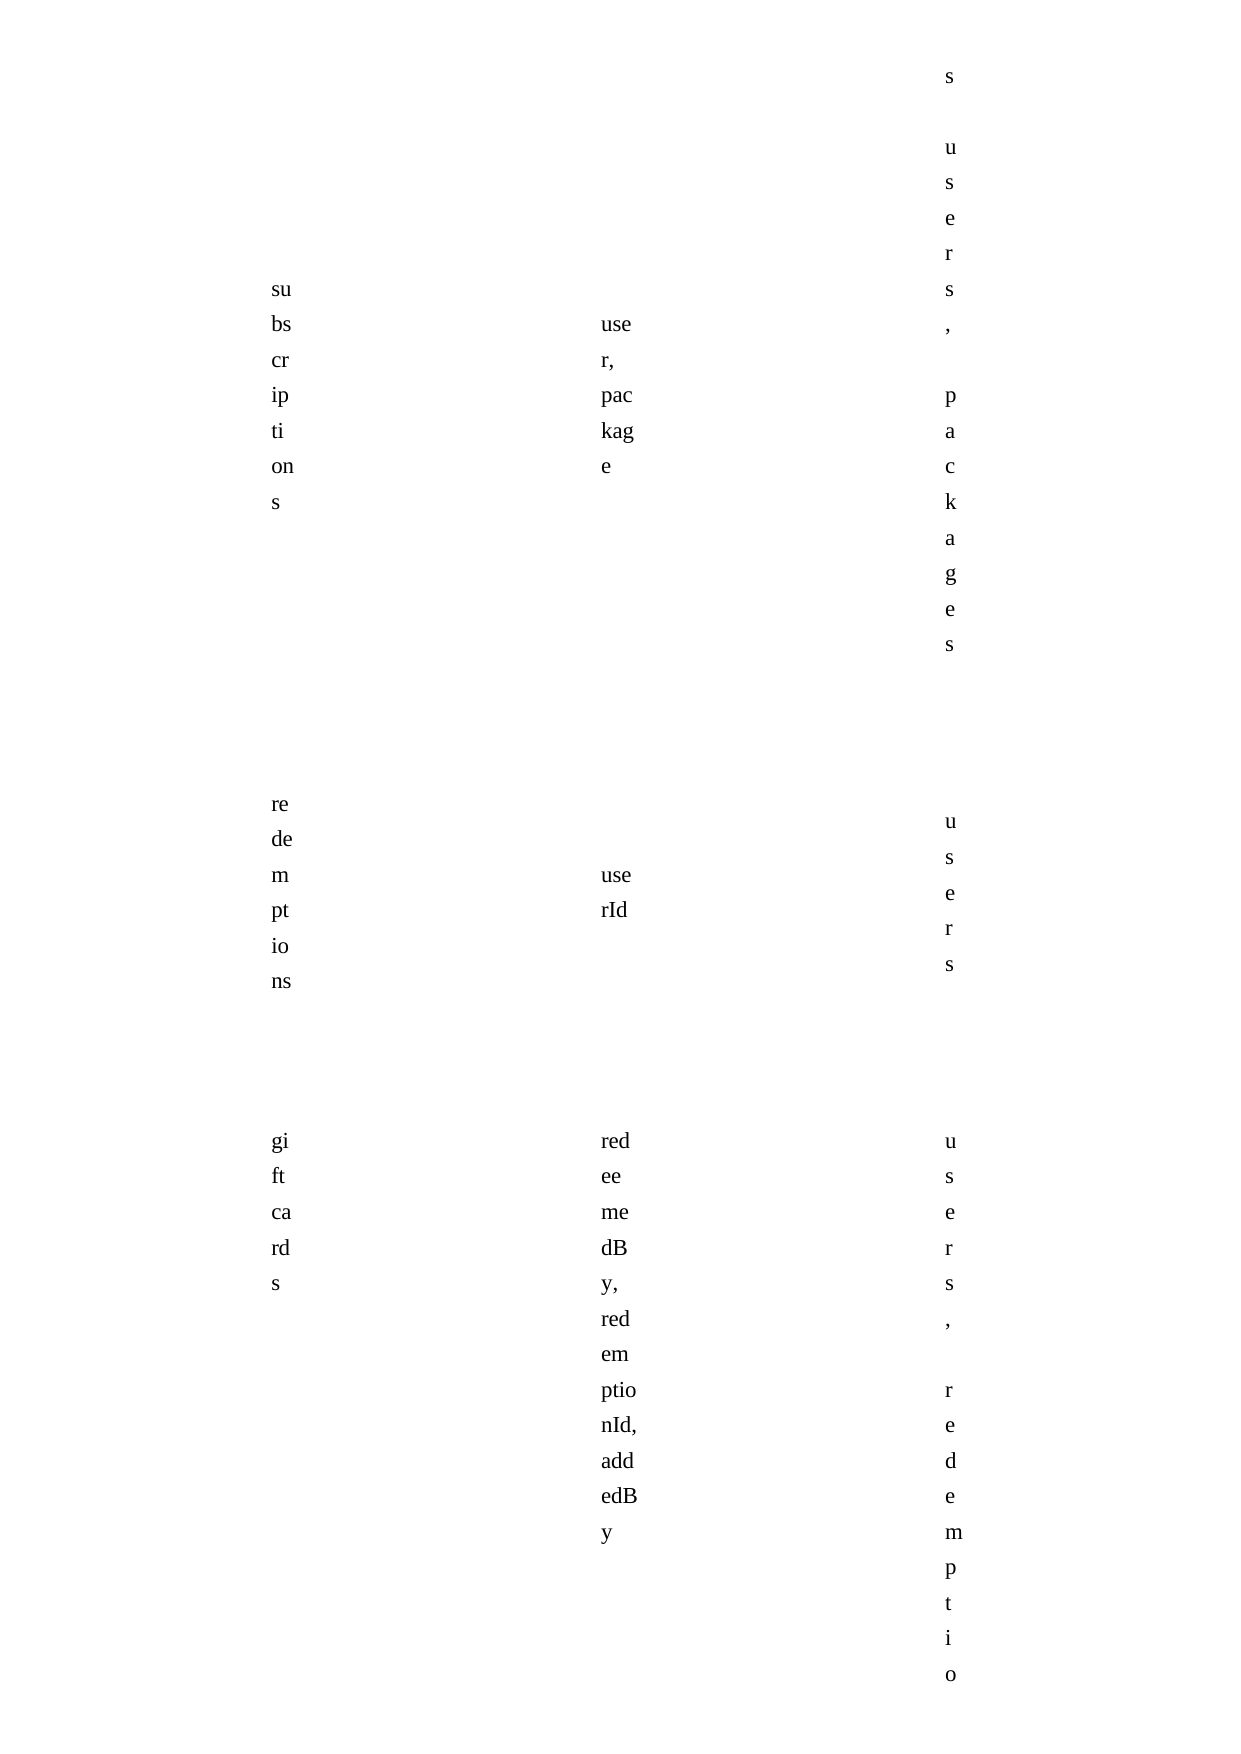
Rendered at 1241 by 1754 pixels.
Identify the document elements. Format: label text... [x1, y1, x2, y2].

table_cell users, packages [792, 130, 1089, 698]
table_cell redemptions [118, 698, 448, 1124]
table_cell [448, 59, 792, 130]
table_cell Many-to-one [1089, 59, 1240, 130]
table_cell redeemedBy, redemptionId, addedBy [448, 1124, 792, 1689]
table_cell subscriptions [118, 130, 448, 698]
table_cell [118, 59, 448, 130]
table_cell giftcards [118, 1124, 448, 1689]
table_cell s [792, 59, 1089, 130]
table_cell users, redemptio [792, 1124, 1089, 1689]
table_cell user, package [448, 130, 792, 698]
table_cell Many-to-one [1089, 130, 1240, 698]
table_cell users [792, 698, 1089, 1124]
table_cell Many-to-one [1089, 1124, 1240, 1689]
table_cell userId [448, 698, 792, 1124]
table_cell Many-to-one [1089, 698, 1240, 1124]
